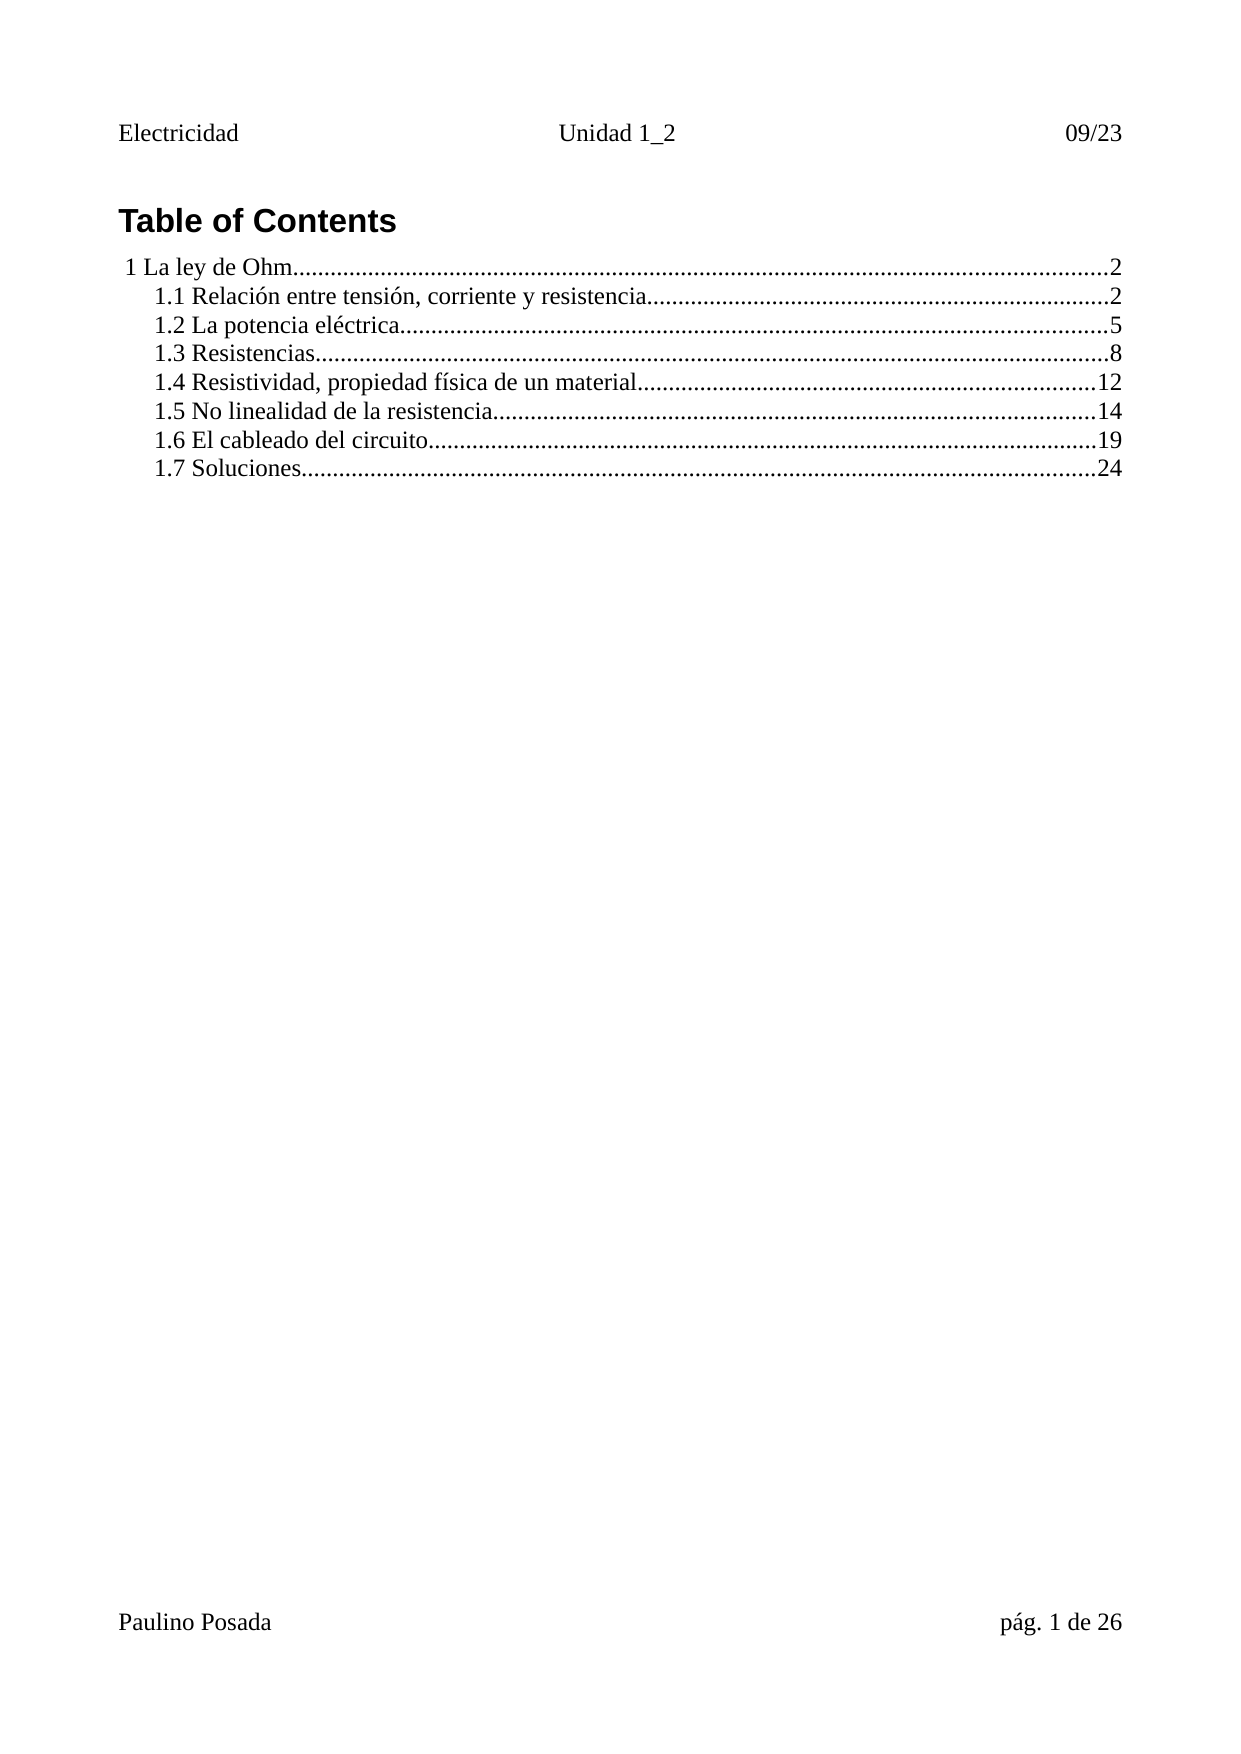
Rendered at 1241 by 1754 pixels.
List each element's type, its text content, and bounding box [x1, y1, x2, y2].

text 1.5 No linealidad de la resistencia 14 [148, 396, 1122, 425]
text 1.1 Relación entre tensión, corriente y resistencia 2 [148, 281, 1122, 310]
text 1 La ley de Ohm 2 [118, 252, 1122, 281]
subtitle Table of Contents [118, 201, 1122, 240]
text 1.3 Resistencias 8 [148, 338, 1122, 367]
text 1.7 Soluciones 24 [148, 453, 1122, 482]
text 1.2 La potencia eléctrica 5 [148, 310, 1122, 338]
text 1.4 Resistividad, propiedad física de un material 12 [148, 367, 1122, 396]
text 1.6 El cableado del circuito 19 [148, 425, 1122, 453]
